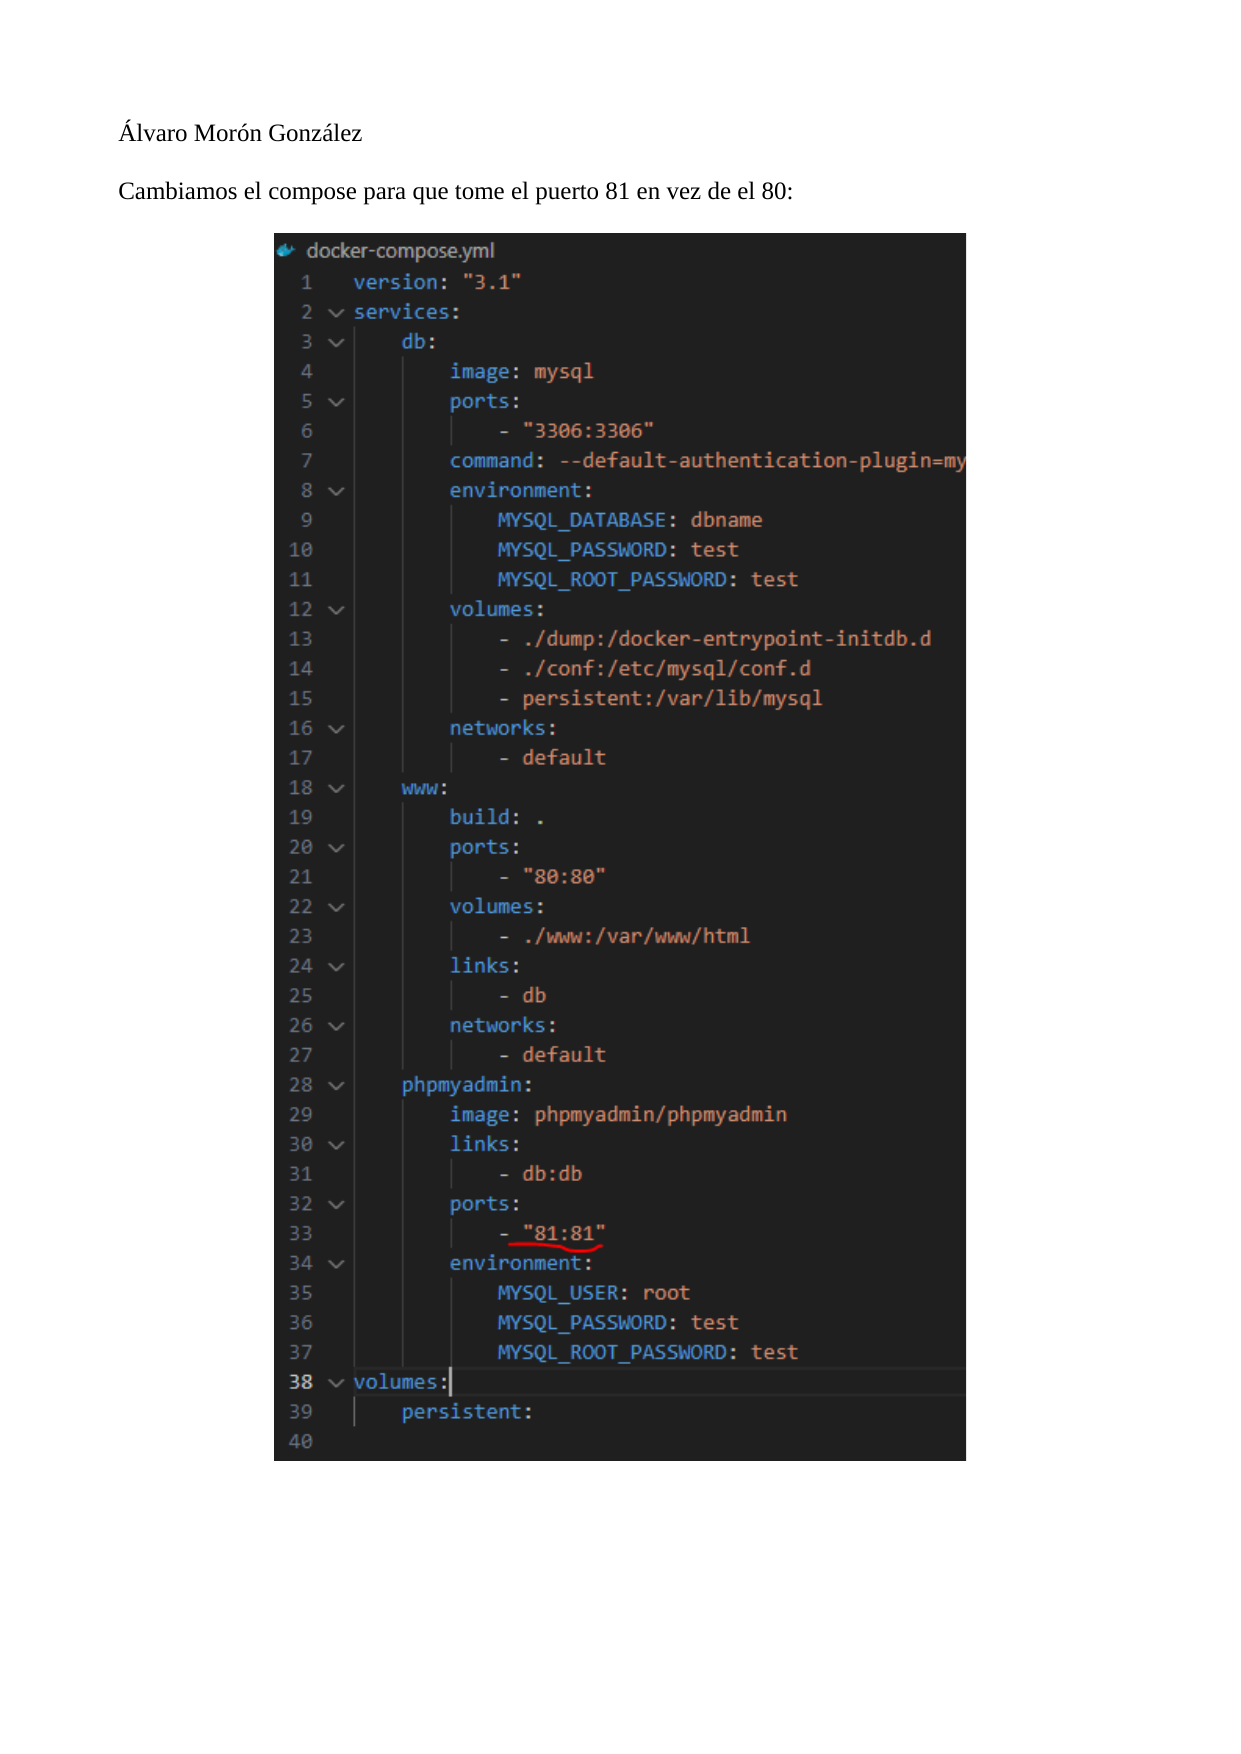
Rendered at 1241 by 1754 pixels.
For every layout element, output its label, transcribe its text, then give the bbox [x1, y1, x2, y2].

text Cambiamos el compose para que tome el puerto 81 en vez de el 80: [118, 176, 1122, 205]
picture [274, 233, 967, 1461]
